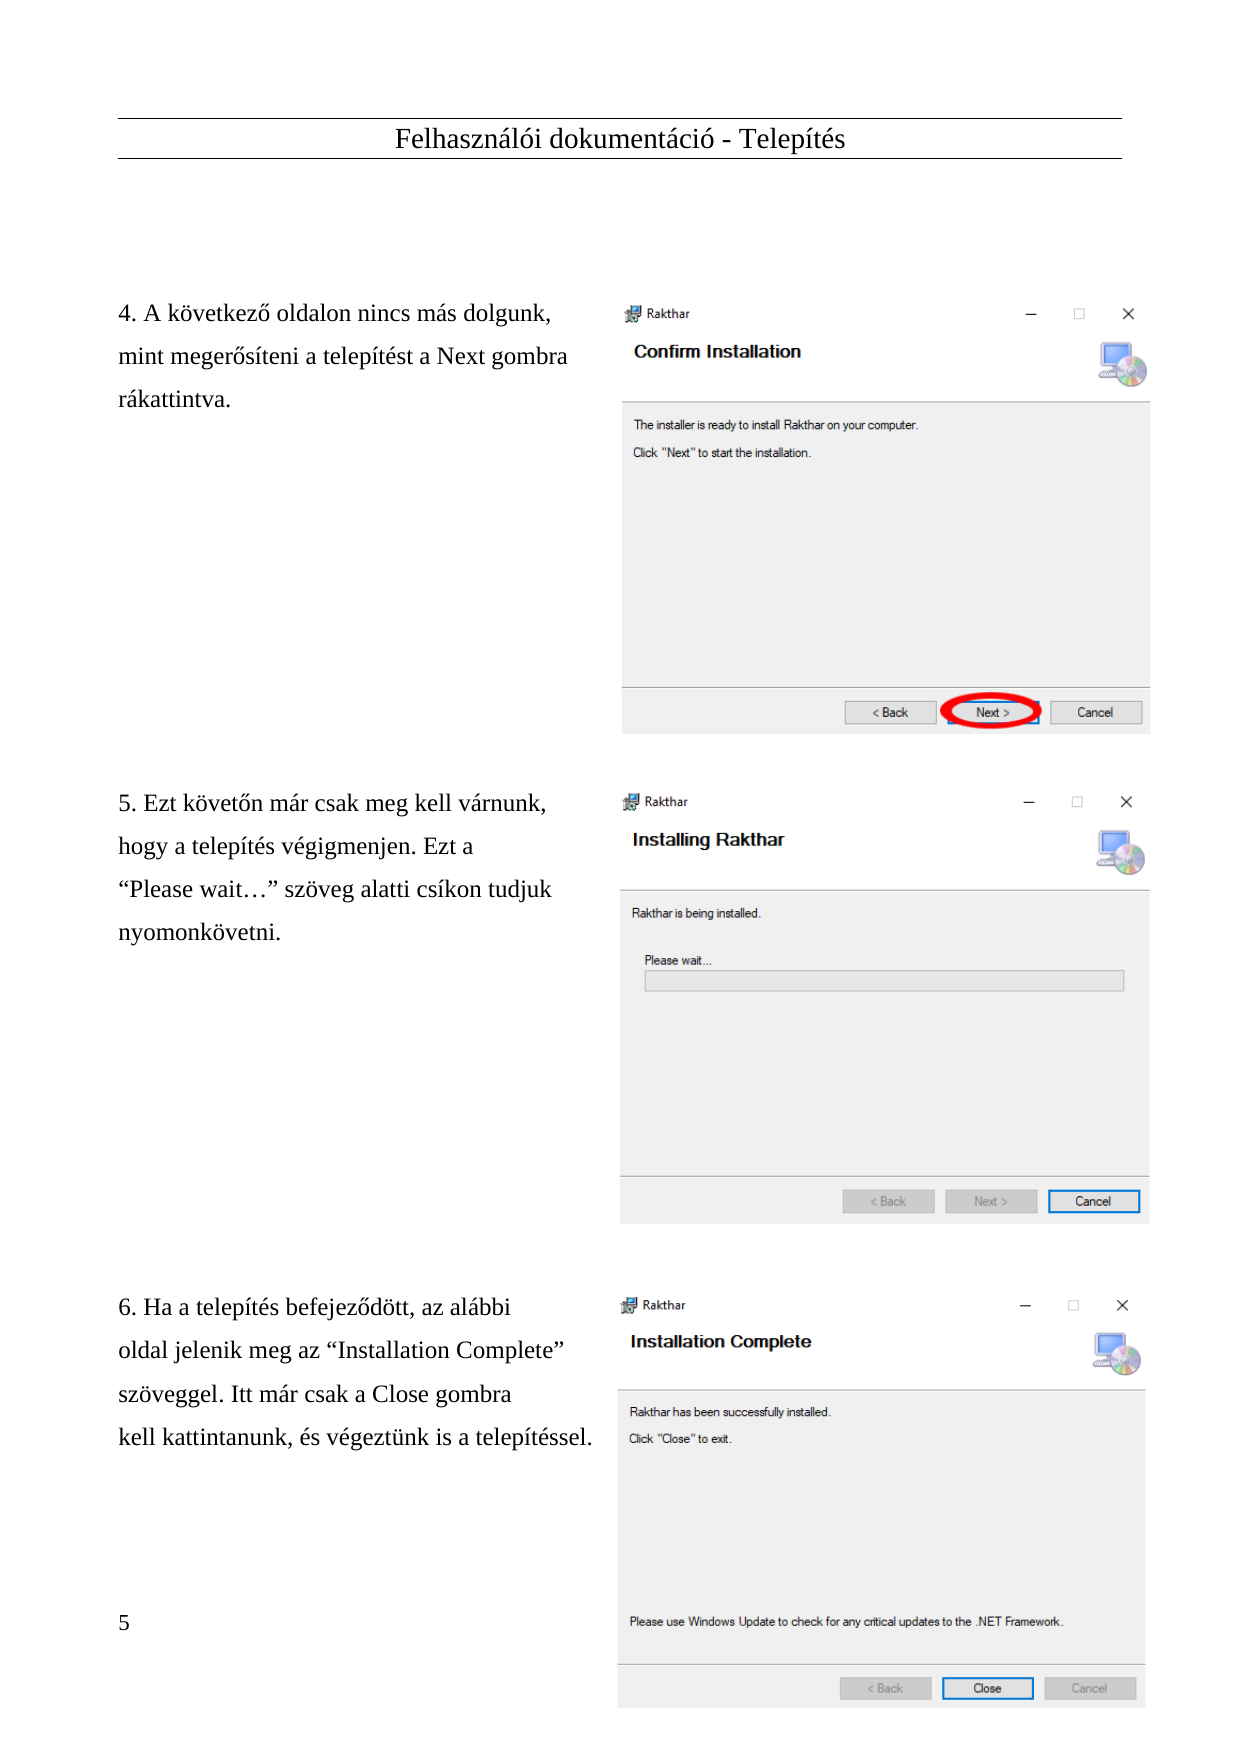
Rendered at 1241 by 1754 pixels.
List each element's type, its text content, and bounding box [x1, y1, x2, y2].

text 4. A következő oldalon nincs más dolgunk, [118, 298, 1122, 327]
text oldal jelenik meg az “Installation Complete” [118, 1336, 617, 1364]
text hogy a telepítés végigmenjen. Ezt a [118, 831, 619, 860]
text nyomonkövetni. [118, 917, 619, 946]
text mint megerősíteni a telepítést a Next gombra [118, 341, 621, 370]
text “Please wait…” szöveg alatti csíkon tudjuk [118, 874, 619, 903]
picture [621, 301, 1151, 734]
text 6. Ha a telepítés befejeződött, az alábbi [118, 1292, 1122, 1321]
text szöveggel. Itt már csak a Close gombra [118, 1379, 617, 1407]
picture [619, 789, 1150, 1224]
picture [617, 1294, 1146, 1708]
text rákattintva. [118, 384, 621, 413]
text 5. Ezt követőn már csak meg kell várnunk, [118, 788, 1122, 817]
text kell kattintanunk, és végeztünk is a telepítéssel. [118, 1422, 617, 1451]
